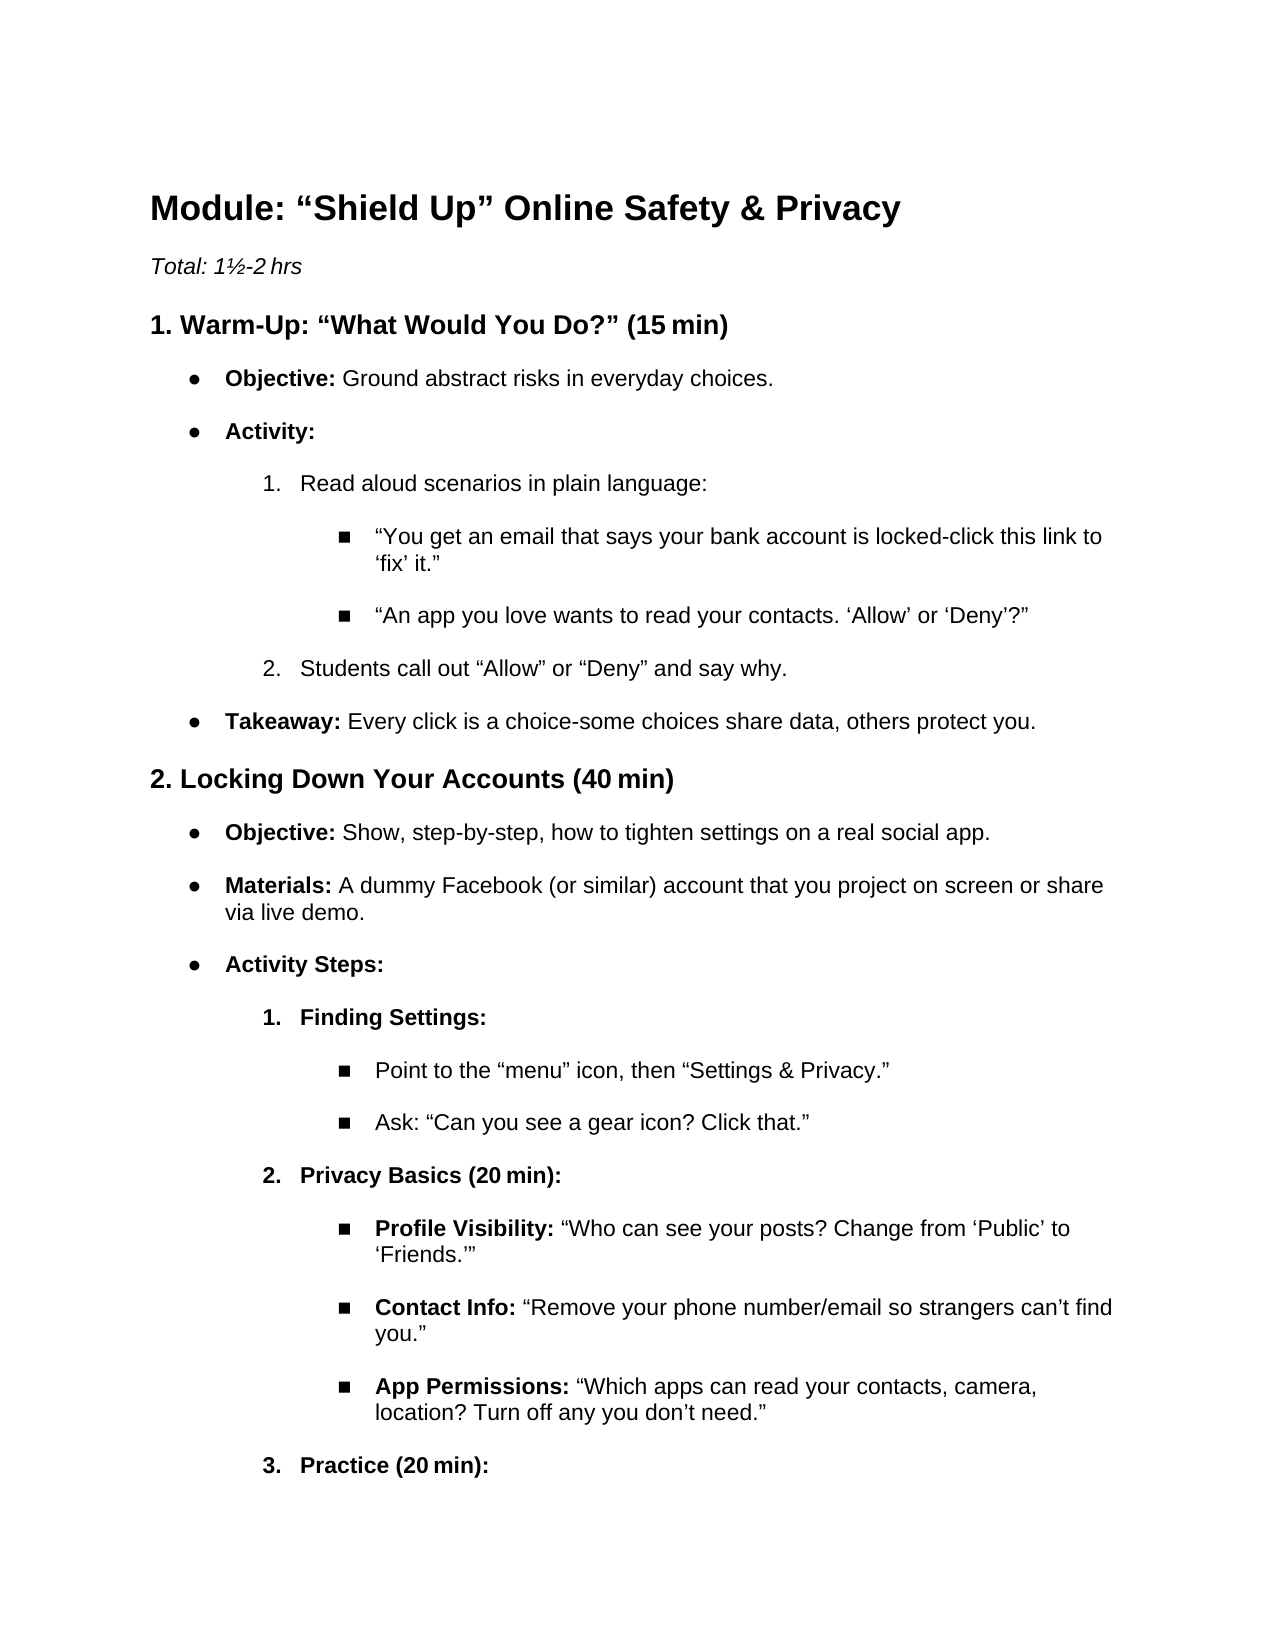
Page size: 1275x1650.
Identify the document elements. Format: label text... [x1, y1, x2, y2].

list Activity Steps: [187, 951, 1125, 1004]
subtitle 1. Warm‑Up: “What Would You Do?” (15 min) [150, 309, 1125, 340]
list Profile Visibility: “Who can see your posts? Change from ‘Public’ to ‘Friends.’” [337, 1215, 1125, 1294]
list Contact Info: “Remove your phone number/email so strangers can’t find you.” [337, 1294, 1125, 1373]
list “An app you love wants to read your contacts. ‘Allow’ or ‘Deny’?” [337, 602, 1125, 655]
list Privacy Basics (20 min): [262, 1162, 1125, 1215]
list Students call out “Allow” or “Deny” and say why. [262, 655, 1125, 708]
subtitle Module: “Shield Up” Online Safety & Privacy [150, 187, 1125, 228]
list App Permissions: “Which apps can read your contacts, camera, location? Turn off any you don’t need.” [337, 1373, 1125, 1452]
list “You get an email that says your bank account is locked-click this link to ‘fix’ it.” [337, 523, 1125, 602]
list Activity: [187, 418, 1125, 470]
list Point to the “menu” icon, then “Settings & Privacy.” [337, 1057, 1125, 1109]
subtitle 2. Locking Down Your Accounts (40 min) [150, 763, 1125, 794]
list Finding Settings: [262, 1004, 1125, 1057]
list Takeaway: Every click is a choice-some choices share data, others protect you. [187, 708, 1125, 734]
list Ask: “Can you see a gear icon? Click that.” [337, 1109, 1125, 1162]
list Objective: Show, step‑by‑step, how to tighten settings on a real social app. [187, 819, 1125, 872]
list Objective: Ground abstract risks in everyday choices. [187, 365, 1125, 418]
text Total: 1½-2 hrs [150, 253, 1125, 279]
list Read aloud scenarios in plain language: [262, 470, 1125, 523]
list Practice (20 min): [262, 1452, 1125, 1478]
list Materials: A dummy Facebook (or similar) account that you project on screen or share via live demo. [187, 872, 1125, 951]
